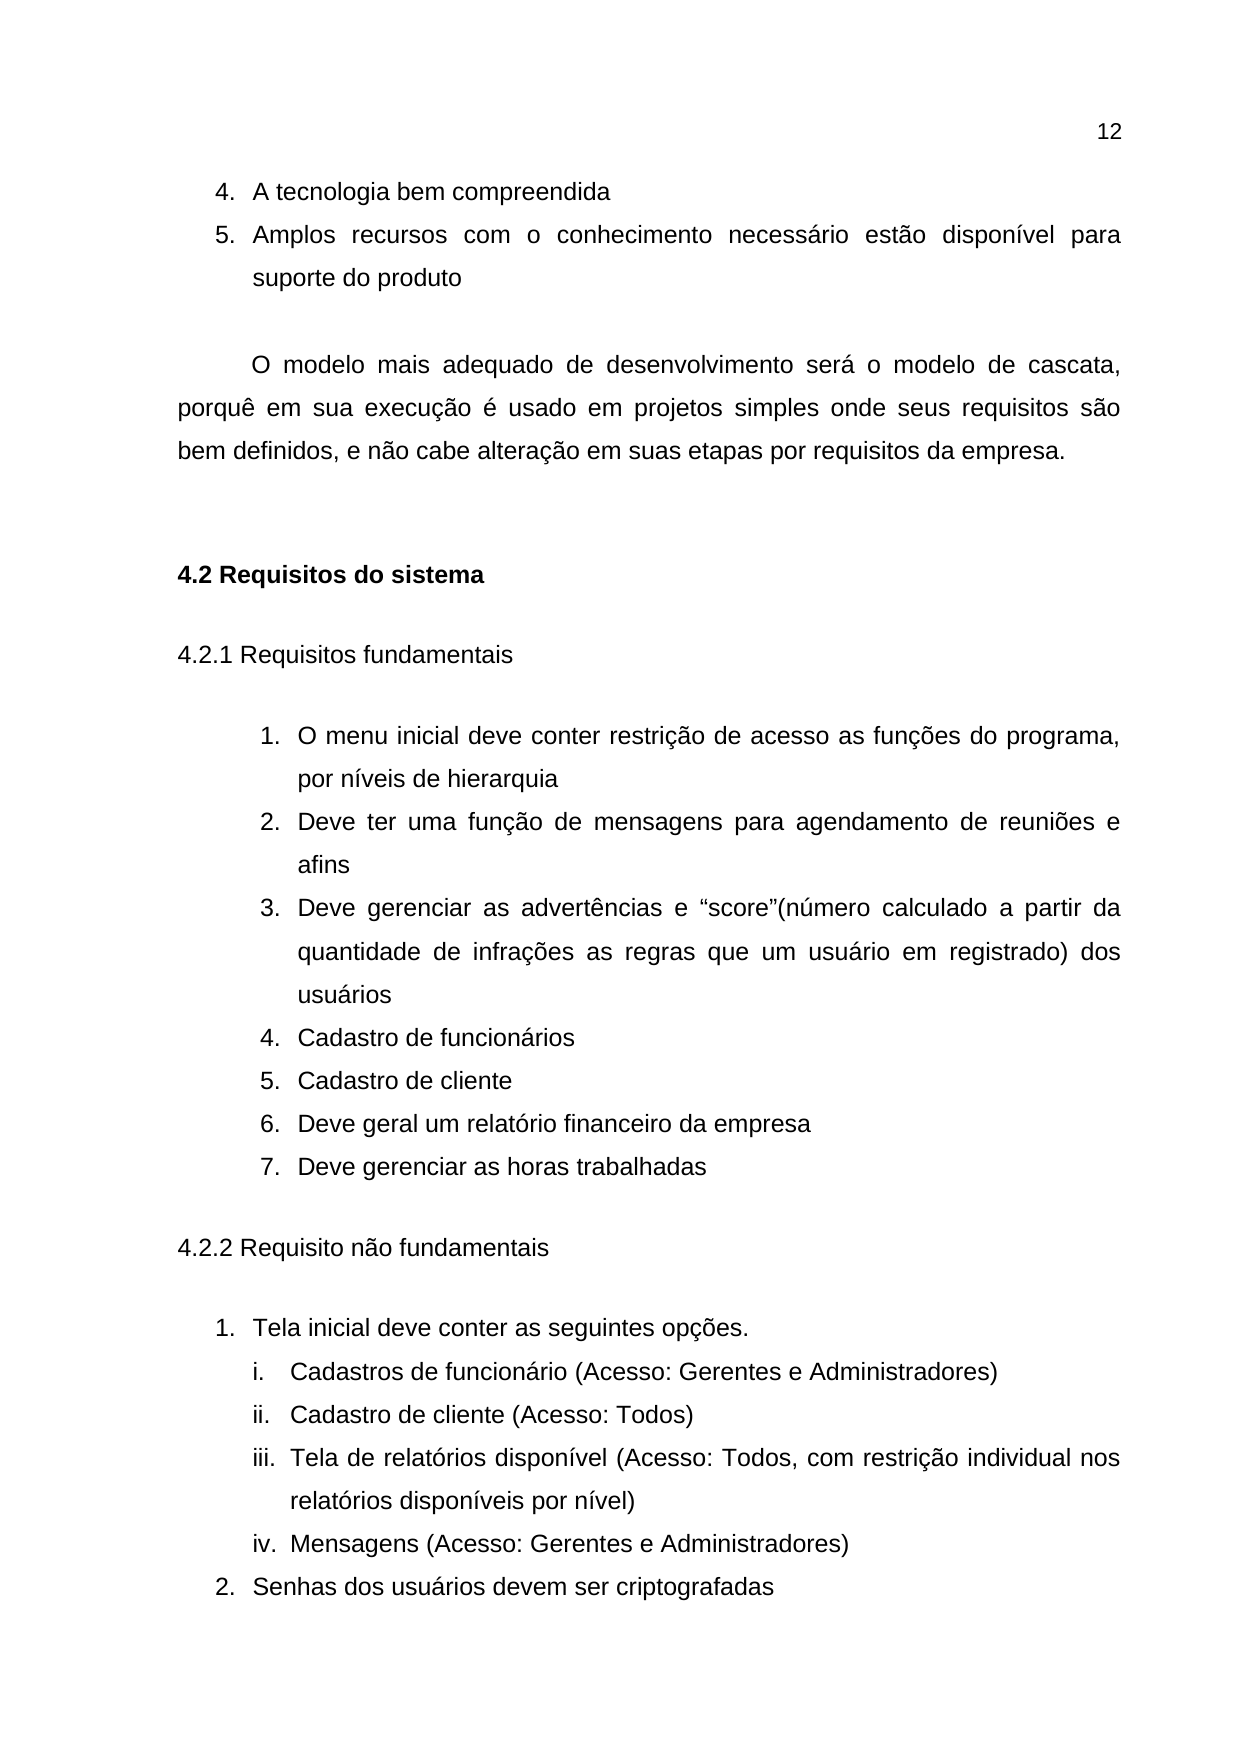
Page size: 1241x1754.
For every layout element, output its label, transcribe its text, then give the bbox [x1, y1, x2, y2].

list Deve gerenciar as advertências e “score”(número calculado a partir da quantidade de infrações as regras que um usuário em registrado) dos usuários [260, 893, 1122, 1008]
list Amplos recursos com o conhecimento necessário estão disponível para suporte do produto [215, 220, 1122, 292]
list Tela de relatórios disponível (Acesso: Todos, com restrição individual nos relatórios disponíveis por nível) [252, 1443, 1122, 1515]
list Cadastros de funcionário (Acesso: Gerentes e Administradores) [252, 1357, 1122, 1385]
subtitle 4.2.2 Requisito não fundamentais [177, 1233, 1122, 1262]
text O modelo mais adequado de desenvolvimento será o modelo de cascata, porquê em sua execução é usado em projetos simples onde seus requisitos são bem definidos, e não cabe alteração em suas etapas por requisitos da empresa. [177, 350, 1122, 465]
list Deve geral um relatório financeiro da empresa [260, 1109, 1122, 1138]
list Cadastro de funcionários [260, 1023, 1122, 1052]
list Cadastro de cliente (Acesso: Todos) [252, 1400, 1122, 1428]
list Deve ter uma função de mensagens para agendamento de reuniões e afins [260, 807, 1122, 879]
subtitle 4.2 Requisitos do sistema [177, 560, 1122, 588]
list Senhas dos usuários devem ser criptografadas [215, 1572, 1122, 1601]
list O menu inicial deve conter restrição de acesso as funções do programa, por níveis de hierarquia [260, 721, 1122, 793]
list Tela inicial deve conter as seguintes opções. [215, 1313, 1122, 1342]
list Cadastro de cliente [260, 1066, 1122, 1095]
subtitle 4.2.1 Requisitos fundamentais [177, 640, 1122, 669]
list Deve gerenciar as horas trabalhadas [260, 1152, 1122, 1181]
list A tecnologia bem compreendida [215, 177, 1122, 206]
list Mensagens (Acesso: Gerentes e Administradores) [252, 1529, 1122, 1558]
